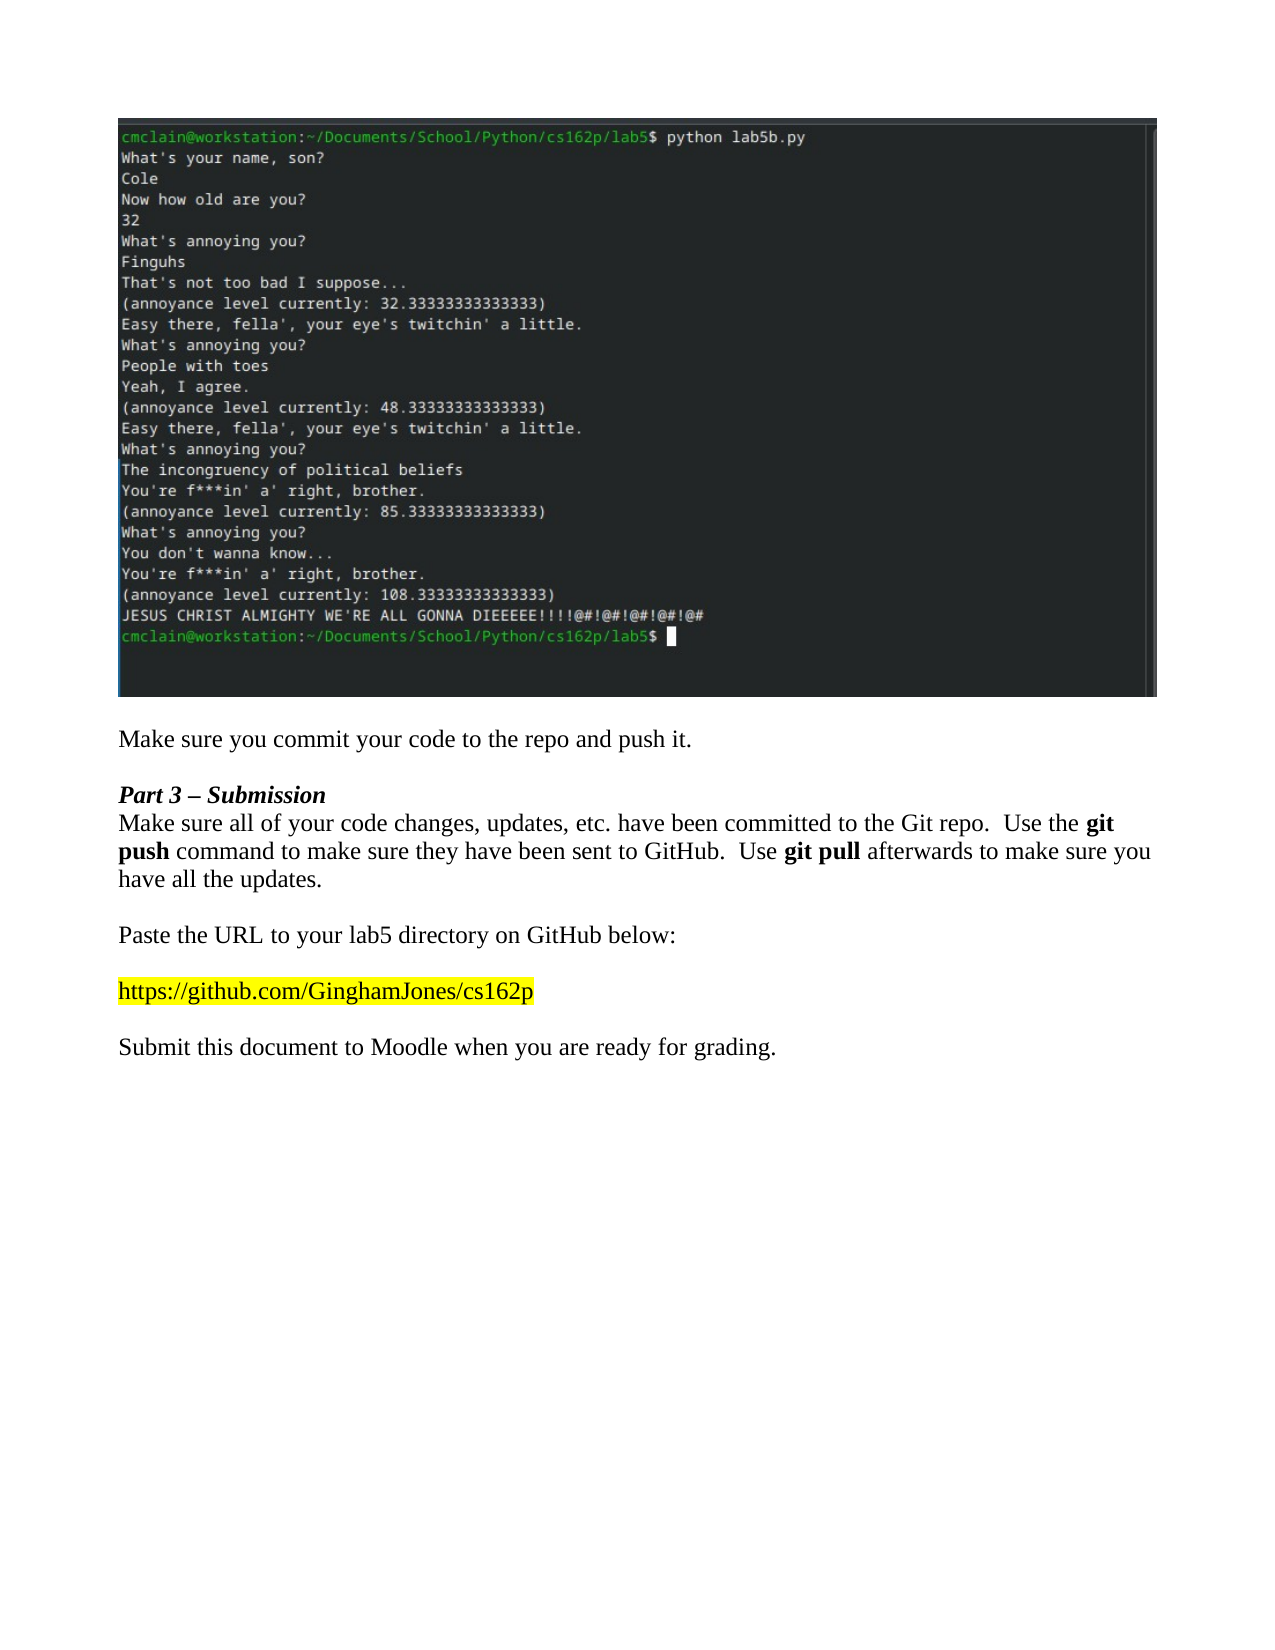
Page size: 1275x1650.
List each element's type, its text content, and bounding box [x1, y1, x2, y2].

text Make sure you commit your code to the repo and push it. [118, 725, 1157, 753]
text Submit this document to Moodle when you are ready for grading. [118, 1033, 1157, 1061]
picture [118, 118, 1157, 697]
text Paste the URL to your lab5 directory on GitHub below: [118, 921, 1157, 949]
text https://github.com/GinghamJones/cs162p [118, 977, 1157, 1005]
text Make sure all of your code changes, updates, etc. have been committed to the Git repo. Use the git push command to make sure they have been sent to GitHub. Use git pull afterwards to make sure you have all the updates. [118, 809, 1157, 893]
text Part 3 – Submission [118, 781, 1157, 809]
